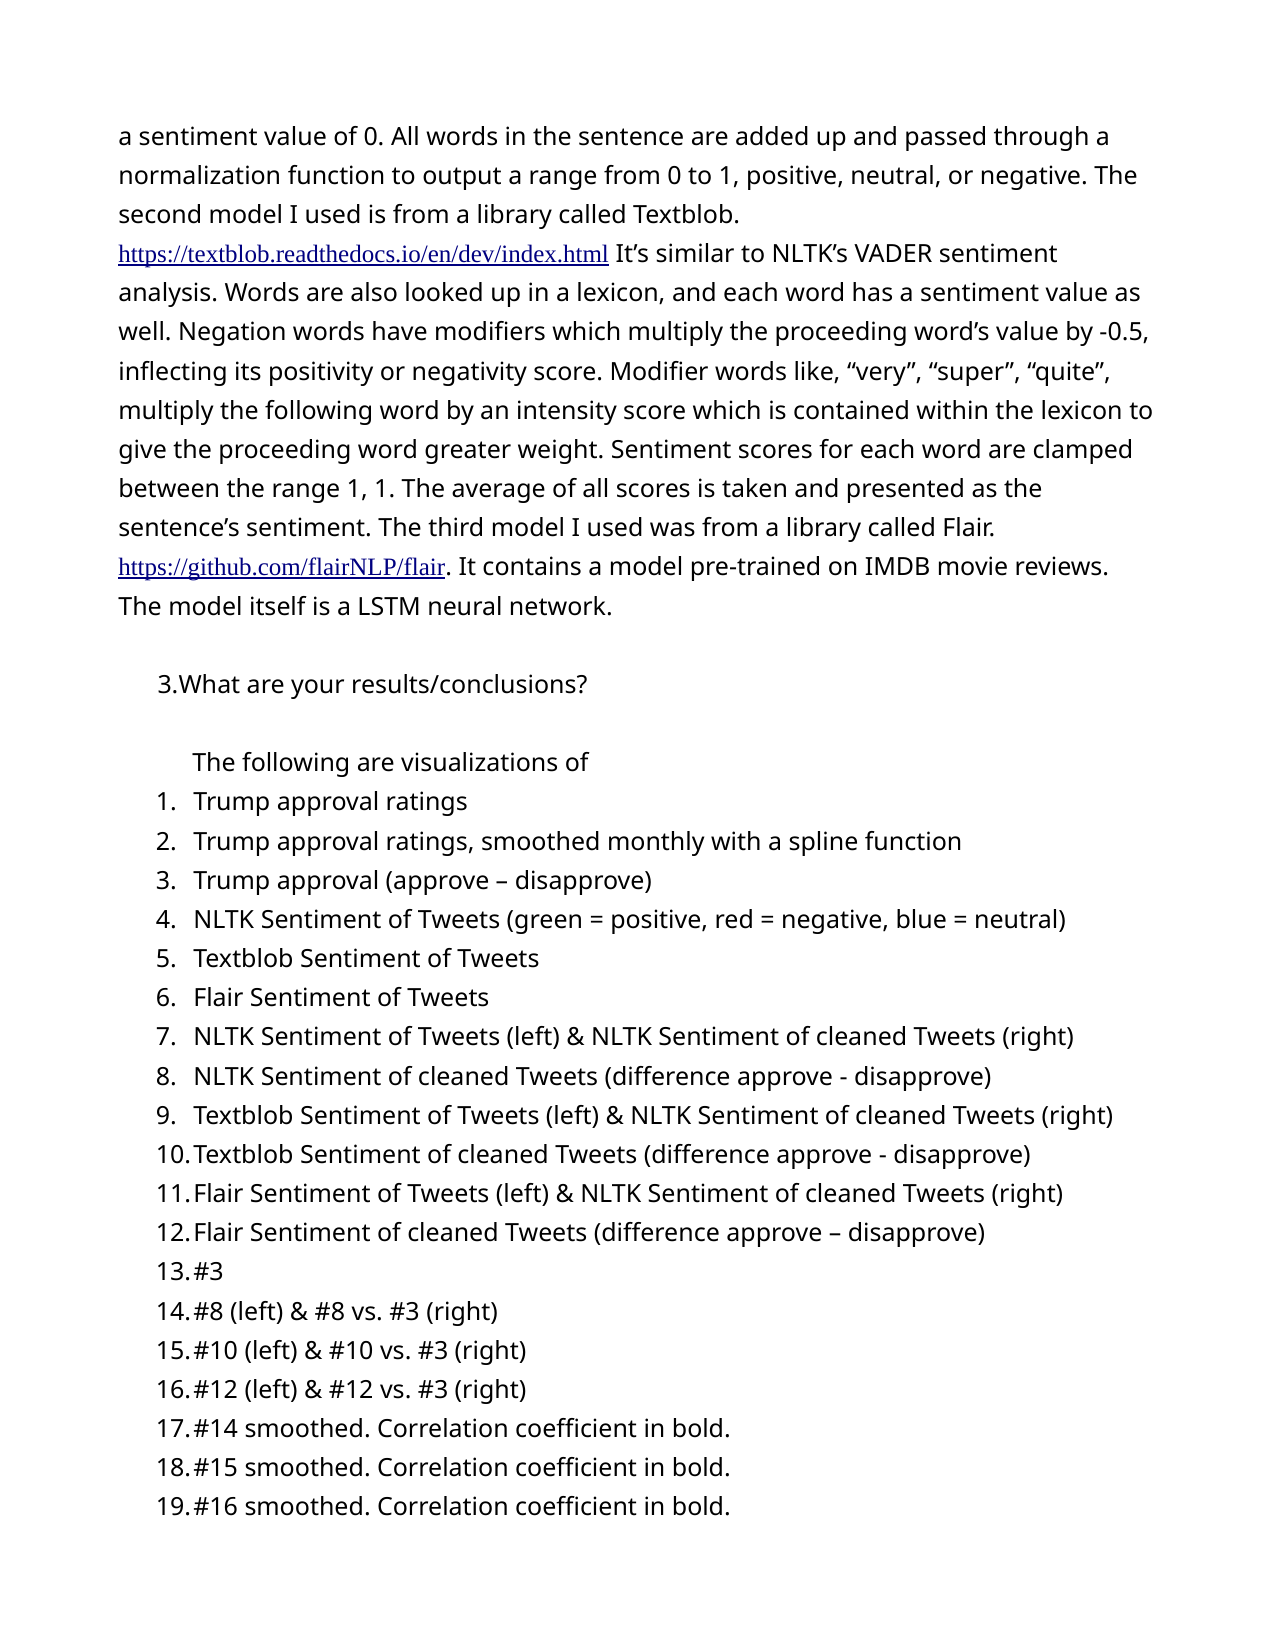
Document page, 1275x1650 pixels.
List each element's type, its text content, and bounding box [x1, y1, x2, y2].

list Trump approval ratings [156, 784, 1157, 818]
list #8 (left) & #8 vs. #3 (right) [156, 1293, 1157, 1327]
list Trump approval (approve – disapprove) [156, 862, 1157, 896]
text a sentiment value of 0. All words in the sentence are added up and passed through a normalization function to output a range from 0 to 1, positive, neutral, or negative. The second model I used is from a library called Textblob. https://textblob.readthedocs.io/en/dev/index.html It’s similar to NLTK’s VADER sentiment analysis. Words are also looked up in a lexicon, and each word has a sentiment value as well. Negation words have modifiers which multiply the proceeding word’s value by -0.5, inflecting its positivity or negativity score. Modifier words like, “very”, “super”, “quite”, multiply the following word by an intensity score which is contained within the lexicon to give the proceeding word greater weight. Sentiment scores for each word are clamped between the range 1, 1. The average of all scores is taken and presented as the sentence’s sentiment. The third model I used was from a library called Flair. https://github.com/flairNLP/flair. It contains a model pre-trained on IMDB movie reviews. The model itself is a LSTM neural network. [118, 118, 1157, 622]
list NLTK Sentiment of Tweets (green = positive, red = negative, blue = neutral) [156, 901, 1157, 936]
list #10 (left) & #10 vs. #3 (right) [156, 1332, 1157, 1366]
text The following are visualizations of [118, 745, 1157, 779]
list Flair Sentiment of Tweets (left) & NLTK Sentiment of cleaned Tweets (right) [156, 1176, 1157, 1210]
list NLTK Sentiment of cleaned Tweets (difference approve - disapprove) [156, 1058, 1157, 1092]
list #14 smoothed. Correlation coefficient in bold. [156, 1411, 1157, 1445]
list Flair Sentiment of Tweets [156, 980, 1157, 1014]
list Trump approval ratings, smoothed monthly with a spline function [156, 823, 1157, 857]
list NLTK Sentiment of Tweets (left) & NLTK Sentiment of cleaned Tweets (right) [156, 1019, 1157, 1053]
list Textblob Sentiment of cleaned Tweets (difference approve - disapprove) [156, 1136, 1157, 1171]
list Flair Sentiment of cleaned Tweets (difference approve – disapprove) [156, 1215, 1157, 1249]
list #16 smoothed. Correlation coefficient in bold. [156, 1489, 1157, 1523]
list What are your results/conclusions? [118, 666, 1157, 701]
list #12 (left) & #12 vs. #3 (right) [156, 1371, 1157, 1406]
list Textblob Sentiment of Tweets (left) & NLTK Sentiment of cleaned Tweets (right) [156, 1097, 1157, 1131]
list Textblob Sentiment of Tweets [156, 941, 1157, 975]
list #15 smoothed. Correlation coefficient in bold. [156, 1450, 1157, 1484]
list #3 [156, 1254, 1157, 1288]
